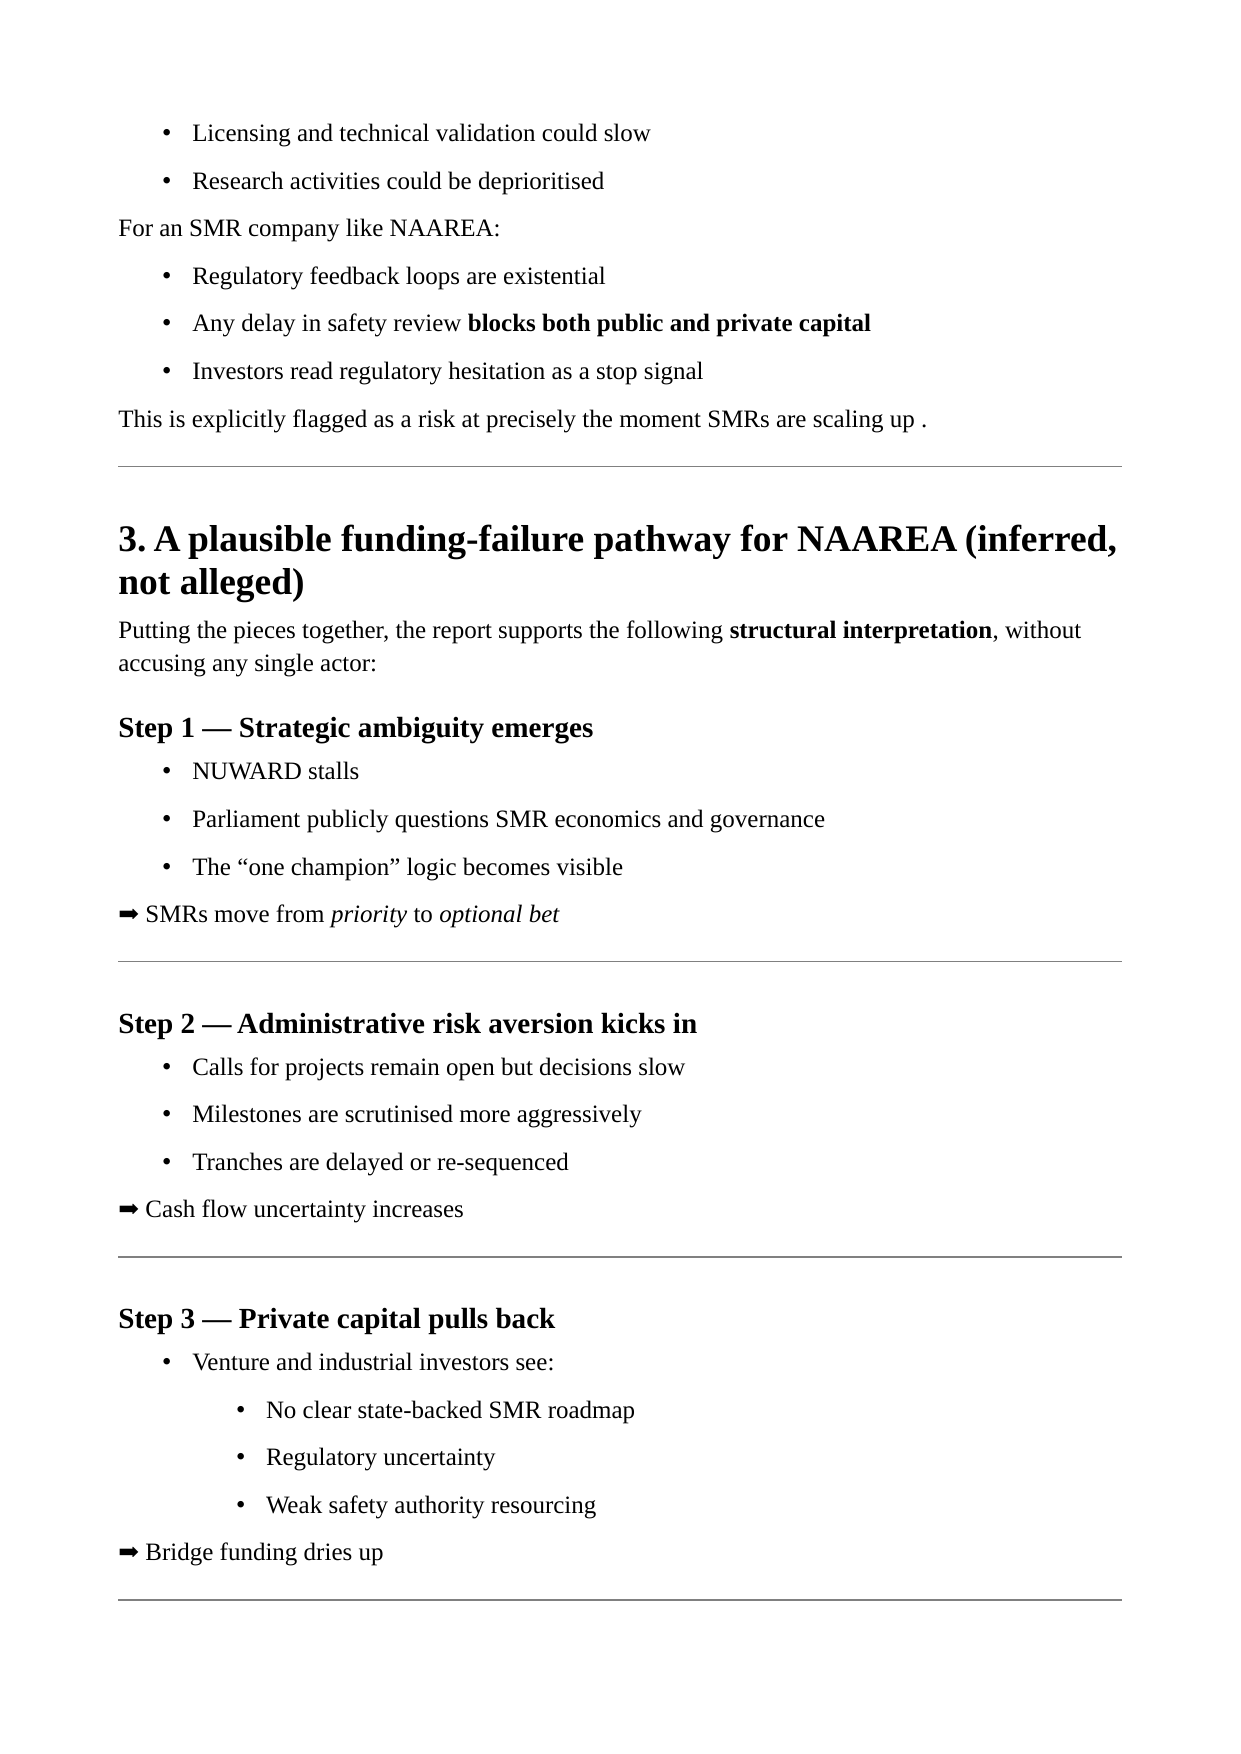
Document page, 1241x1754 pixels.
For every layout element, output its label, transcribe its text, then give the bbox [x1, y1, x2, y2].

list Parliament publicly questions SMR economics and governance [162, 804, 1122, 833]
text This is explicitly flagged as a risk at precisely the moment SMRs are scaling up . [118, 404, 1122, 432]
list The “one champion” logic becomes visible [162, 852, 1122, 880]
list No clear state-backed SMR roadmap [236, 1395, 1122, 1423]
list Regulatory feedback loops are existential [162, 261, 1122, 290]
list Investors read regulatory hesitation as a stop signal [162, 356, 1122, 385]
list Tranches are delayed or re-sequenced [162, 1147, 1122, 1176]
subtitle Step 2 — Administrative risk aversion kicks in [118, 1006, 1122, 1039]
text For an SMR company like NAAREA: [118, 213, 1122, 242]
subtitle 3. A plausible funding-failure pathway for NAAREA (inferred, not alleged) [118, 516, 1122, 603]
text Putting the pieces together, the report supports the following structural interpretation, without accusing any single actor: [118, 615, 1122, 677]
list Any delay in safety review blocks both public and private capital [162, 308, 1122, 337]
list Milestones are scrutinised more aggressively [162, 1099, 1122, 1128]
list Calls for projects remain open but decisions slow [162, 1052, 1122, 1081]
list Venture and industrial investors see: [162, 1347, 1122, 1376]
text ➡️ Cash flow uncertainty increases [118, 1194, 1122, 1223]
list Regulatory uncertainty [236, 1442, 1122, 1471]
list NUWARD stalls [162, 756, 1122, 785]
text ➡️ SMRs move from priority to optional bet [118, 899, 1122, 928]
subtitle Step 3 — Private capital pulls back [118, 1301, 1122, 1334]
subtitle Step 1 — Strategic ambiguity emerges [118, 710, 1122, 744]
list Licensing and technical validation could slow [162, 118, 1122, 147]
list Research activities could be deprioritised [162, 166, 1122, 194]
list Weak safety authority resourcing [236, 1490, 1122, 1519]
text ➡️ Bridge funding dries up [118, 1537, 1122, 1566]
